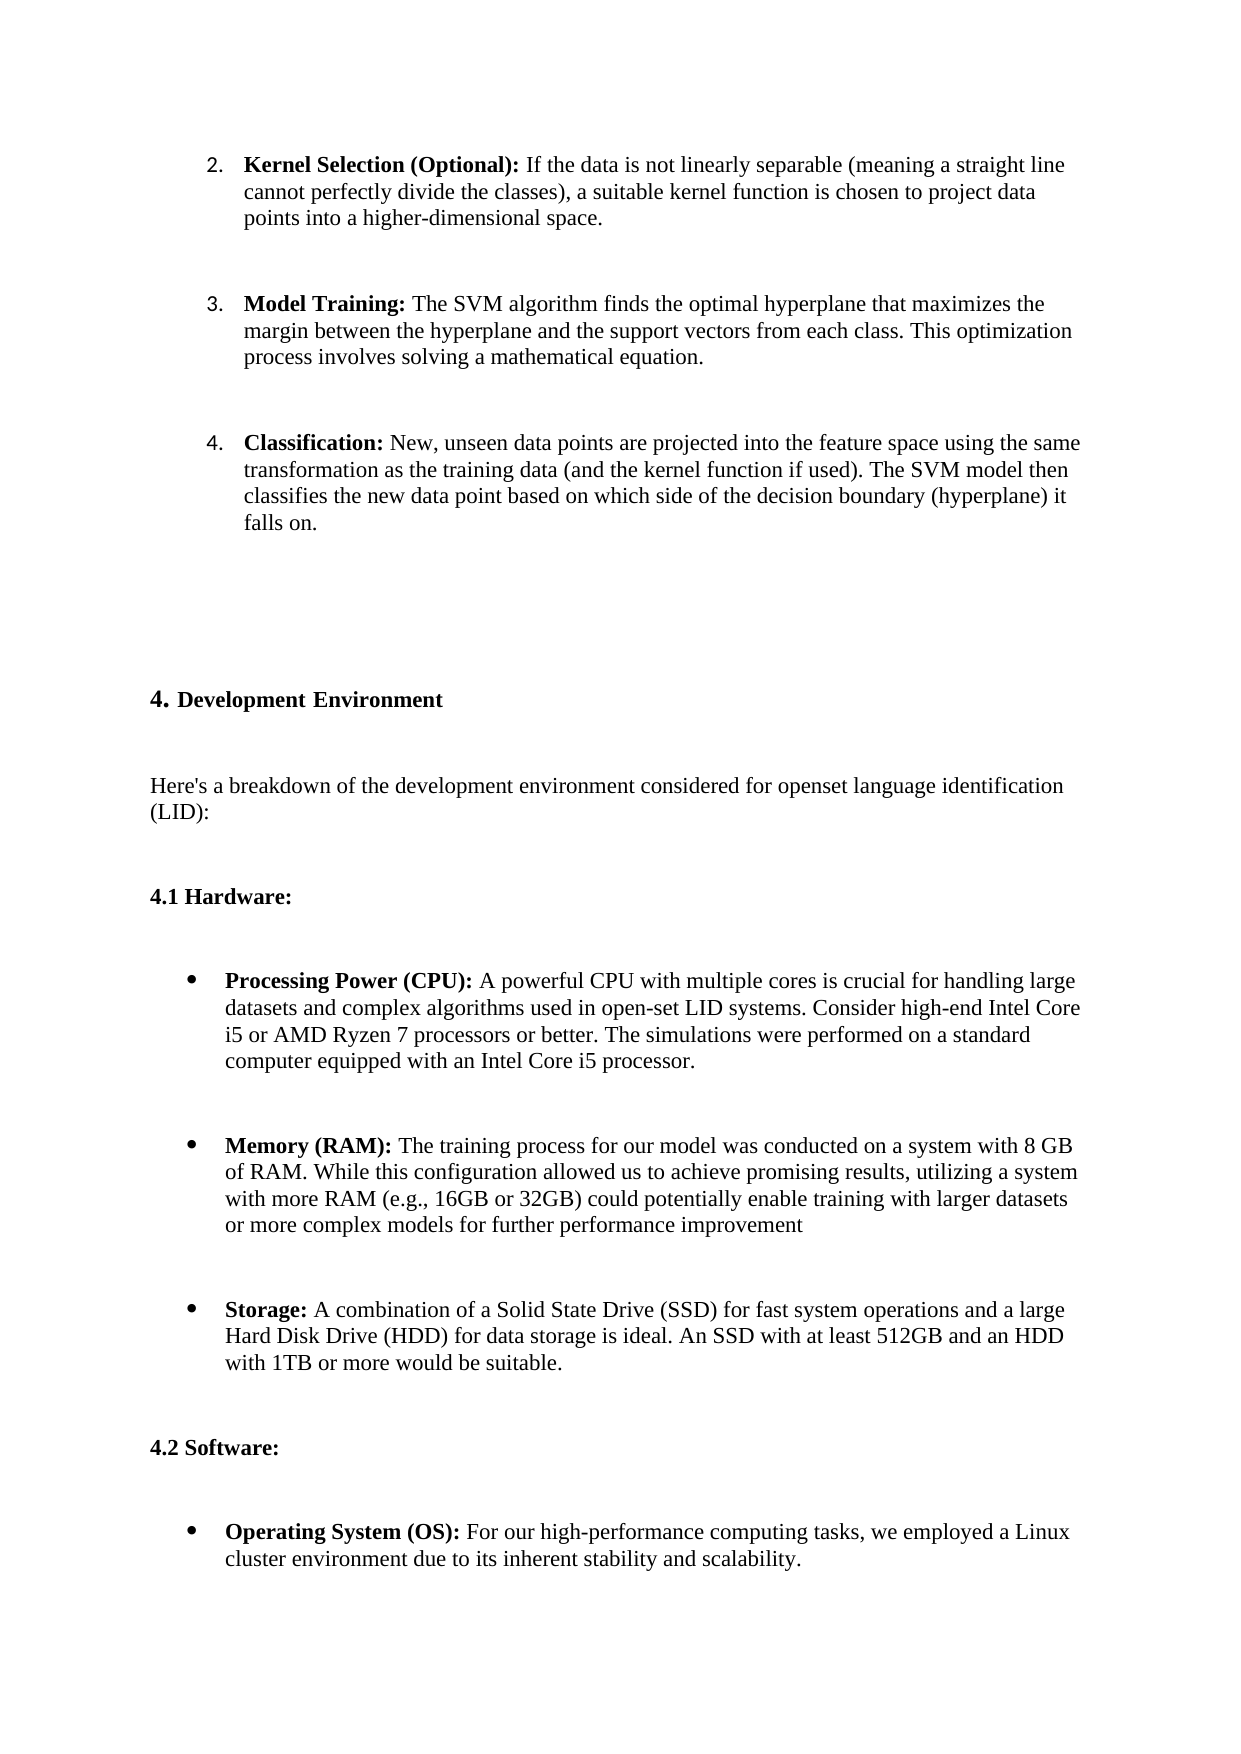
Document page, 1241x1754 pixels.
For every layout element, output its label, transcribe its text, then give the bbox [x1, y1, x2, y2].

list Classification: New, unseen data points are projected into the feature space using the same transformation as the training data (and the kernel function if used). The SVM model then classifies the new data point based on which side of the decision boundary (hyperplane) it falls on. [206, 428, 1090, 535]
text 4. Development Environment [150, 680, 1090, 713]
list Kernel Selection (Optional): If the data is not linearly separable (meaning a straight line cannot perfectly divide the classes), a suitable kernel function is chosen to project data points into a higher-dimensional space. [206, 150, 1090, 231]
text 4.2 Software: [150, 1434, 1090, 1460]
list Operating System (OS): For our high-performance computing tasks, we employed a Linux cluster environment due to its inherent stability and scalability. [187, 1518, 1090, 1571]
list Memory (RAM): The training process for our model was conducted on a system with 8 GB of RAM. While this configuration allowed us to achieve promising results, utilizing a system with more RAM (e.g., 16GB or 32GB) could potentially enable training with larger datasets or more complex models for further performance improvement [187, 1132, 1090, 1237]
list Model Training: The SVM algorithm finds the optimal hyperplane that maximizes the margin between the hyperplane and the support vectors from each class. This optimization process involves solving a mathematical equation. [206, 289, 1090, 370]
list Storage: A combination of a Solid State Drive (SSD) for fast system operations and a large Hard Disk Drive (HDD) for data storage is ideal. An SSD with at least 512GB and an HDD with 1TB or more would be suitable. [187, 1296, 1090, 1375]
text Here's a breakdown of the development environment considered for openset language identification (LID): [150, 772, 1090, 824]
text 4.1 Hardware: [150, 883, 1090, 909]
list Processing Power (CPU): A powerful CPU with multiple cores is crucial for handling large datasets and complex algorithms used in open-set LID systems. Consider high-end Intel Core i5 or AMD Ryzen 7 processors or better. The simulations were performed on a standard computer equipped with an Intel Core i5 processor. [187, 967, 1090, 1073]
